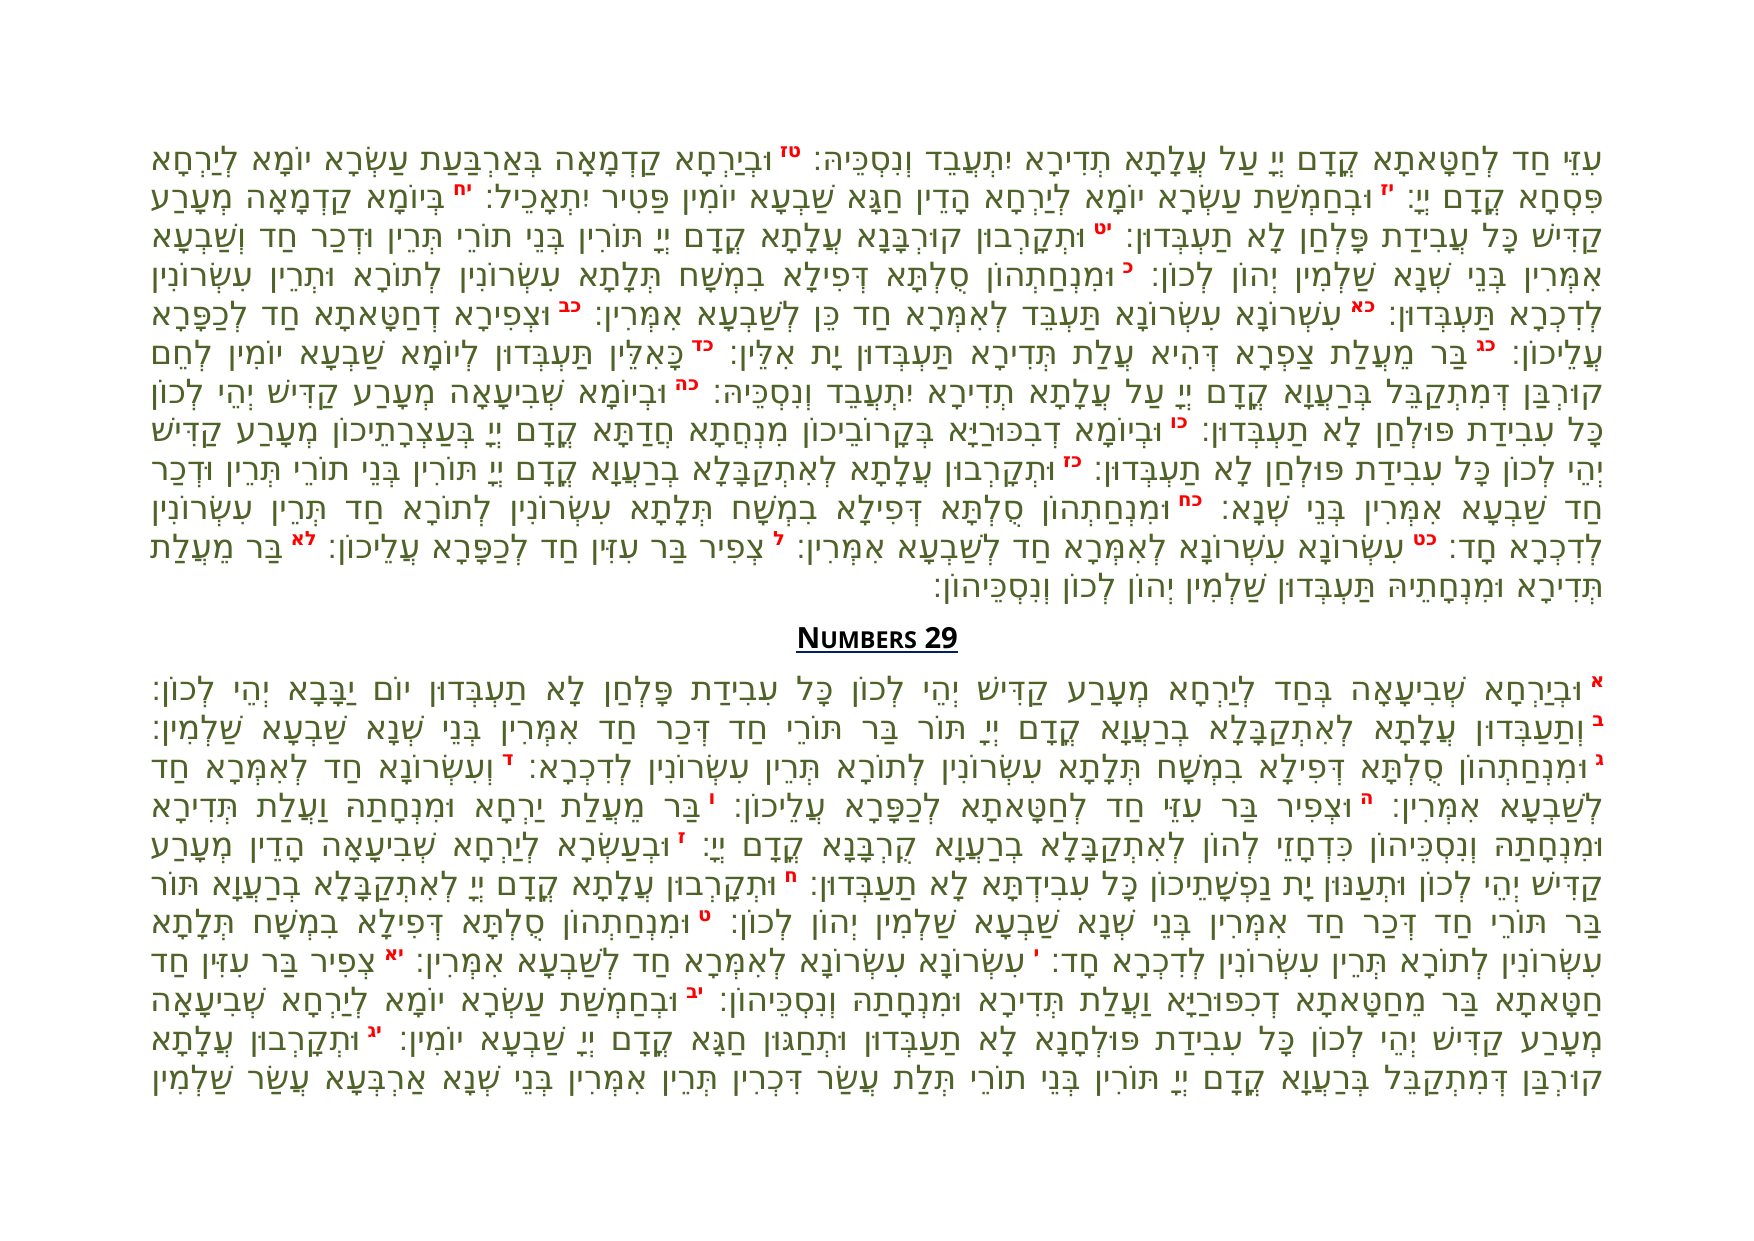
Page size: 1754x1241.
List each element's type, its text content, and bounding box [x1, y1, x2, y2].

text עִזֵּי חַד לְחַטָּאתָא קֳדָם יְיָ עַל עֲלָתָא תְדִירָא יִתְעֲבֵד וְנִסְכֵּיהּ׃ טז וּבְיַרְחָא קַדְמָאָה בְּאַרְבַּעַת עַשְׂרָא יוֹמָא לְיַרְחָא פִּסְחָא קֳדָם יְיָ׃ יז וּבְחַמְשַׁת עַשְׂרָא יוֹמָא לְיַרְחָא הָדֵין חַגָּא שַׁבְעָא יוֹמִין פַּטִיר יִתְאָכֵיל׃ יח בְּיוֹמָא קַדְמָאָה מְעָרַע קַדִּישׁ כָּל עֲבִידַת פָּלְחַן לָא תַעְבְּדוּן׃ יט וּתְקָרְבוּן קוּרְבָּנָא עֲלָתָא קֳדָם יְיָ תּוֹרִין בְּנֵי תוֹרֵי תְּרֵין וּדְכַר חַד וְשַׁבְעָא אִמְּרִין בְּנֵי שְׁנָא שַׁלְמִין יְהוֹן לְכוֹן׃ כ וּמִנְחַתְהוֹן סֻלְתָּא דְּפִילָא בִמְשָׁח תְּלָתָא עִשְׂרוֹנִין לְתוֹרָא וּתְרֵין עִשְׂרוֹנִין לְדִכְרָא תַּעְבְּדוּן׃ כא עִשְׁרוֹנָא עִשְׂרוֹנָא תַּעְבֵּד לְאִמְּרָא חַד כֵּן לְשַׁבְעָא אִמְּרִין׃ כב וּצְפִירָא דְחַטָּאתָא חַד לְכַפָּרָא עֲלֵיכוֹן׃ כג בַּר מֵעֲלַת צַפְרָא דְּהִיא עֲלַת תְּדִירָא תַּעְבְּדוּן יָת אִלֵּין׃ כד כָּאִלֵּין תַּעְבְּדוּן לְיוֹמָא שַׁבְעָא יוֹמִין לְחֵם קוּרְבַּן דְּמִתְקַבֵּל בְּרַעֲוָא קֳדָם יְיָ עַל עֲלָתָא תְדִירָא יִתְעֲבֵד וְנִסְכֵּיהּ׃ כה וּבְיוֹמָא שְׁבִיעָאָה מְעָרַע קַדִּישׁ יְהֵי לְכוֹן כָּל עִבִידַת פּוּלְחַן לָא תַעְבְּדוּן׃ כו וּבְיוֹמָא דְבִכּוּרַיָּא בְּקָרוֹבֵיכוֹן מִנְחֲתָא חֲדַתָּא קֳדָם יְיָ בְּעַצְרָתֵיכוֹן מְעָרַע קַדִּישׁ יְהֵי לְכוֹן כָּל עִבִידַת פּוּלְחַן לָא תַעְבְּדוּן׃ כז וּתְקָרְבוּן עֲלָתָא לְאִתְקַבָּלָא בְרַעֲוָא קֳדָם יְיָ תּוֹרִין בְּנֵי תוֹרֵי תְּרֵין וּדְכַר חַד שַׁבְעָא אִמְּרִין בְּנֵי שְׁנָא׃ כח וּמִנְחַתְהוֹן סֻלְתָּא דְּפִילָא בִמְשָׁח תְּלָתָא עִשְׂרוֹנִין לְתוֹרָא חַד תְּרֵין עִשְׂרוֹנִין לְדִכְרָא חָד׃ כט עִשְׂרוֹנָא עִשְׁרוֹנָא לְאִמְּרָא חַד לְשַׁבְעָא אִמְּרִין׃ ל צְפִיר בַּר עִזִּין חַד לְכַפָּרָא עֲלֵיכוֹן׃ לא בַּר מֵעֲלַת תְּדִירָא וּמִנְחָתֵיהּ תַּעְבְּדוּן שַׁלְמִין יְהוֹן לְכוֹן וְנִסְכֵּיהוֹן׃ [150, 139, 1604, 605]
text א וּבְיַרְחָא שְׁבִיעָאָה בְּחַד לְיַרְחָא מְעָרַע קַדִּישׁ יְהֵי לְכוֹן כָּל עִבִידַת פָּלְחַן לָא תַעְבְּדוּן יוֹם יַבָּבָא יְהֵי לְכוֹן׃ ב וְתַעַבְּדוּן עֲלָתָא לְאִתְקַבָּלָא בְרַעֲוָא קֳדָם יְיָ תּוֹר בַּר תּוֹרֵי חַד דְּכַר חַד אִמְּרִין בְּנֵי שְׁנָא שַׁבְעָא שַׁלְמִין׃ ג וּמִנְחַתְהוֹן סֻלְתָּא דְּפִילָא בִמְשָׁח תְּלָתָא עִשְׂרוֹנִין לְתוֹרָא תְּרֵין עִשְׂרוֹנִין לְדִכְרָא׃ ד וְעִשְׂרוֹנָא חַד לְאִמְּרָא חַד לְשַׁבְעָא אִמְּרִין׃ ה וּצְפִיר בַּר עִזֵּי חַד לְחַטָּאתָא לְכַפָּרָא עֲלֵיכוֹן׃ ו בַּר מֵעֲלַת יַרְחָא וּמִנְחָתַהּ וַעֲלַת תְּדִירָא וּמִנְחָתַהּ וְנִסְכֵּיהוֹן כִּדְחָזֵי לְהוֹן לְאִתְקַבָּלָא בְרַעֲוָא קֻרְבָּנָא קֳדָם יְיָ׃ ז וּבְעַשְׂרָא לְיַרְחָא שְׁבִיעָאָה הָדֵין מְעָרַע קַדִּישׁ יְהֵי לְכוֹן וּתְעַנּוּן יָת נַפְשָׁתֵיכוֹן כָּל עִבִידְתָּא לָא תַעַבְּדוּן׃ ח וּתְקָרְבוּן עֲלָתָא קֳדָם יְיָ לְאִתְקַבָּלָא בְרַעֲוָא תּוֹר בַּר תּוֹרֵי חַד דְּכַר חַד אִמְּרִין בְּנֵי שְׁנָא שַׁבְעָא שַׁלְמִין יְהוֹן לְכוֹן׃ ט וּמִנְחַתְהוֹן סֻלְתָּא דְּפִילָא בִמְשָׁח תְּלָתָא עִשְׂרוֹנִין לְתוֹרָא תְּרֵין עִשְׂרוֹנִין לְדִכְרָא חָד׃ י עִשְׂרוֹנָא עִשְׂרוֹנָא לְאִמְּרָא חַד לְשַׁבְעָא אִמְּרִין׃ יא צְפִיר בַּר עִזִּין חַד חַטָּאתָא בַּר מֵחַטָּאתָא דְכִפּוּרַיָּא וַעֲלַת תְּדִירָא וּמִנְחָתַהּ וְנִסְכֵּיהוֹן׃ יב וּבְחַמְשַׁת עַשְׂרָא יוֹמָא לְיַרְחָא שְׁבִיעָאָה מְעָרַע קַדִּישׁ יְהֵי לְכוֹן כָּל עִבִידַת פּוּלְחָנָא לָא תַעַבְּדוּן וּתְחַגּוּן חַגָּא קֳדָם יְיָ שַׁבְעָא יוֹמִין׃ יג וּתְקָרְבוּן עֲלָתָא קוּרְבַּן דְּמִתְקַבֵּל בְּרַעֲוָא קֳדָם יְיָ תּוֹרִין בְּנֵי תוֹרֵי תְּלַת עֲשַׂר דִּכְרִין תְּרֵין אִמְּרִין בְּנֵי שְׁנָא אַרְבְּעָא עֲשַׂר שַׁלְמִין [150, 670, 1604, 1097]
text Numbers 29 [150, 618, 1604, 657]
